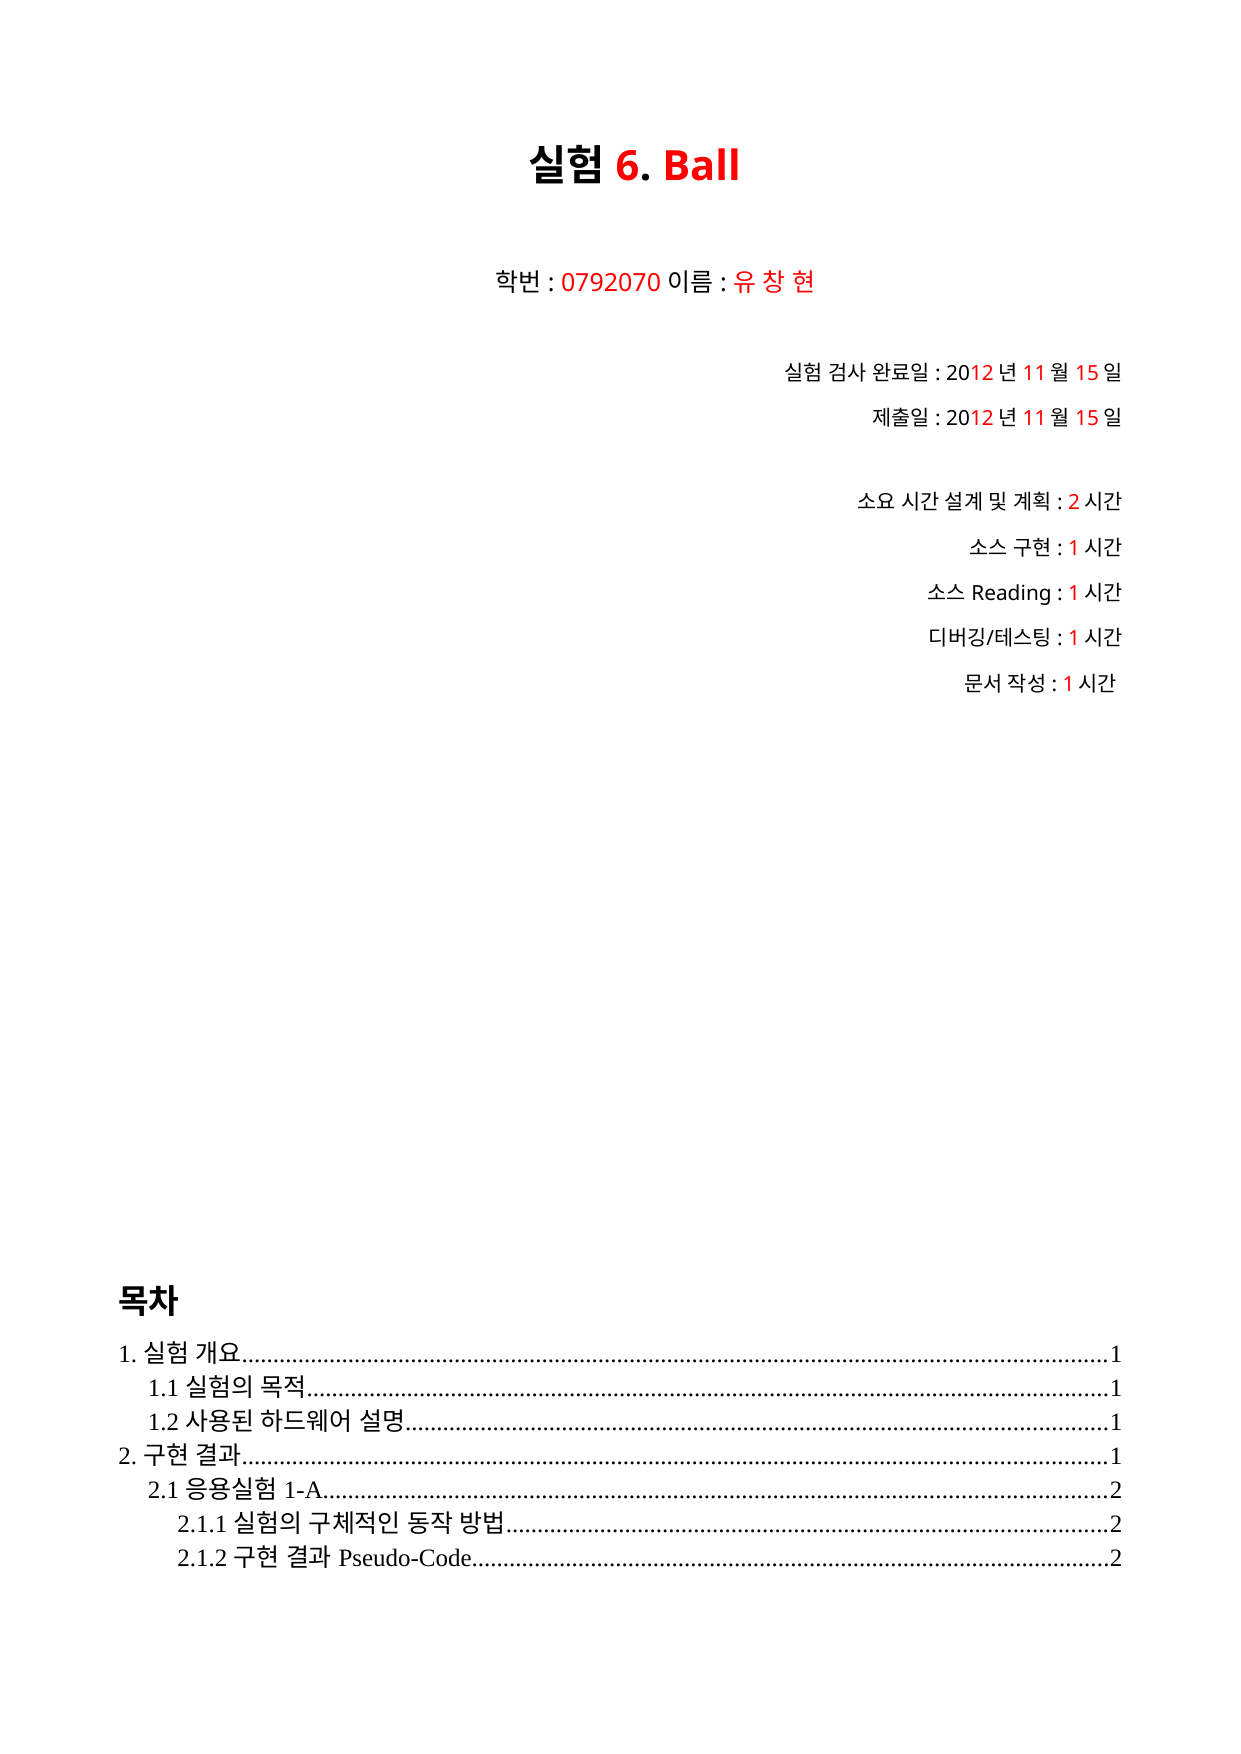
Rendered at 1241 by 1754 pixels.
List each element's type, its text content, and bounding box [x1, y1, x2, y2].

text 디버깅/테스팅 : 1시간 [118, 623, 1122, 652]
text 실험 검사 완료일 : 2012년 11월 15일 [118, 358, 1122, 386]
text 제출일 : 2012년 11월 15일 [118, 403, 1122, 432]
text 문서 작성 : 1시간 [118, 669, 1122, 697]
text 2.1 응용실험 1-A 2 [148, 1472, 1122, 1506]
text 소요 시간 설계 및 계획 : 2시간 [118, 487, 1122, 516]
text 실험 6. Ball [146, 136, 1122, 193]
text 2.1.1 실험의 구체적인 동작 방법 2 [177, 1506, 1122, 1540]
text 학번 : 0792070 이름 : 유 창 현 [118, 265, 1122, 299]
text 1.1 실험의 목적 1 [148, 1369, 1122, 1403]
text 소스 Reading : 1시간 [118, 578, 1122, 607]
text 1.2 사용된 하드웨어 설명 1 [148, 1403, 1122, 1438]
text 소스 구현 : 1시간 [118, 533, 1122, 561]
text 1. 실험 개요 1 [118, 1335, 1122, 1369]
subtitle 목차 [118, 1277, 1122, 1323]
text 2. 구현 결과 1 [118, 1438, 1122, 1472]
text 2.1.2 구현 결과 Pseudo-Code 2 [177, 1540, 1122, 1574]
